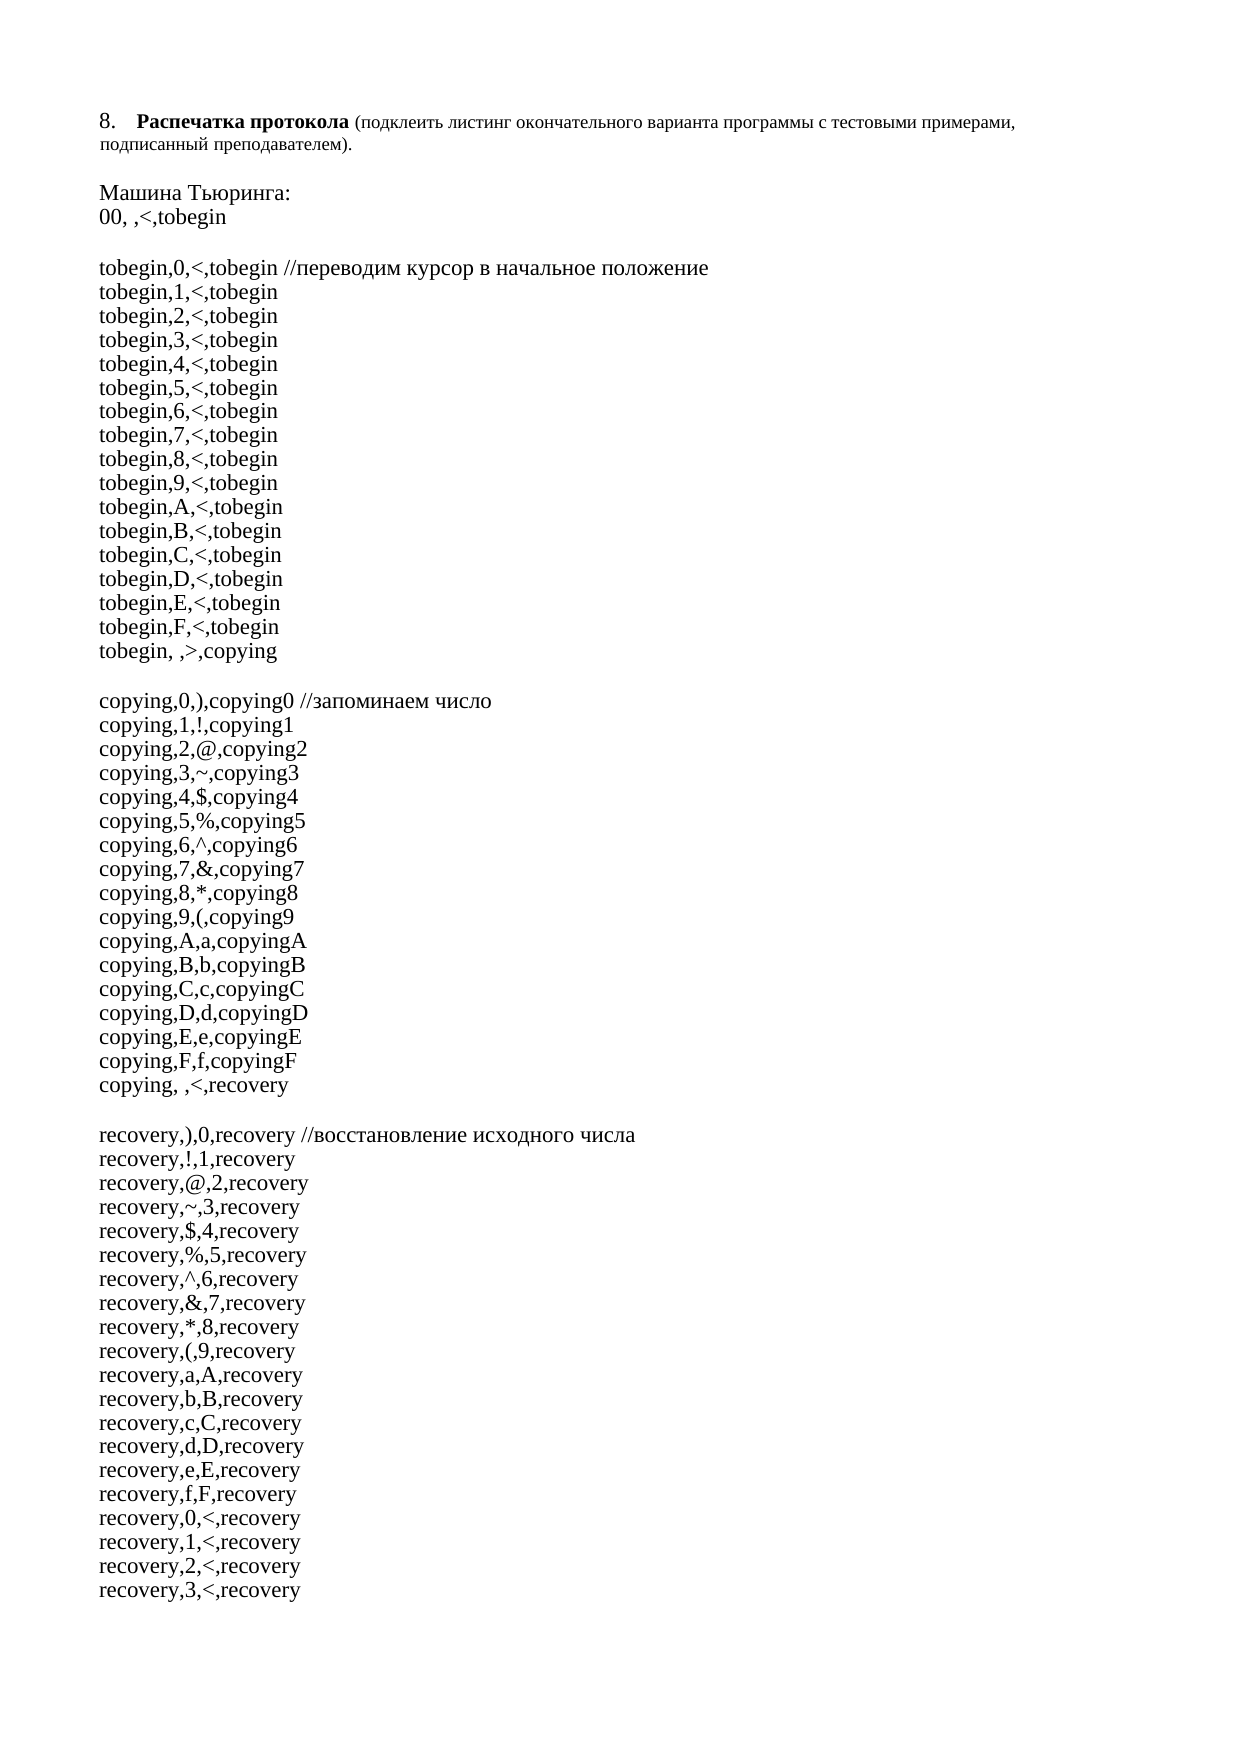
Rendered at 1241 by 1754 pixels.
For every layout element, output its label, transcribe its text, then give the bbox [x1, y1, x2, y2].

text recovery,c,C,recovery [99, 1411, 1127, 1435]
text recovery,2,<,recovery [99, 1554, 1127, 1578]
text tobegin,C,<,tobegin [99, 543, 1127, 567]
text tobegin,3,<,tobegin [99, 328, 1127, 352]
text tobegin,B,<,tobegin [99, 519, 1127, 543]
text copying,B,b,copyingB [99, 953, 1127, 977]
text recovery,^,6,recovery [99, 1267, 1127, 1291]
text recovery,d,D,recovery [99, 1435, 1127, 1459]
text tobegin,0,<,tobegin //переводим курсор в начальное положение [99, 256, 1127, 280]
text tobegin,F,<,tobegin [99, 615, 1127, 639]
text copying,8,*,copying8 [99, 881, 1127, 905]
text copying,E,e,copyingE [99, 1025, 1127, 1049]
text copying,7,&,copying7 [99, 857, 1127, 881]
text tobegin,2,<,tobegin [99, 304, 1127, 328]
text copying, ,<,recovery [99, 1073, 1127, 1097]
text tobegin, ,>,copying [99, 639, 1127, 663]
text recovery,&,7,recovery [99, 1291, 1127, 1315]
text recovery,!,1,recovery [99, 1147, 1127, 1171]
text recovery,3,<,recovery [99, 1578, 1127, 1602]
text recovery,*,8,recovery [99, 1315, 1127, 1339]
text copying,6,^,copying6 [99, 833, 1127, 857]
text recovery,(,9,recovery [99, 1339, 1127, 1363]
text tobegin,4,<,tobegin [99, 352, 1127, 376]
text Машина Тьюринга: [99, 182, 1127, 206]
text copying,9,(,copying9 [99, 905, 1127, 929]
text recovery,e,E,recovery [99, 1459, 1127, 1483]
text tobegin,8,<,tobegin [99, 448, 1127, 472]
text tobegin,A,<,tobegin [99, 496, 1127, 519]
list Распечатка протокола (подклеить листинг окончательного варианта программы с тестовыми примерами, подписанный преподавателем). [99, 109, 1127, 155]
text tobegin,1,<,tobegin [99, 280, 1127, 304]
text tobegin,7,<,tobegin [99, 424, 1127, 448]
text copying,4,$,copying4 [99, 785, 1127, 809]
text copying,1,!,copying1 [99, 713, 1127, 737]
text recovery,~,3,recovery [99, 1195, 1127, 1219]
text tobegin,9,<,tobegin [99, 472, 1127, 496]
text recovery,$,4,recovery [99, 1219, 1127, 1243]
text copying,2,@,copying2 [99, 737, 1127, 761]
text tobegin,5,<,tobegin [99, 376, 1127, 400]
text copying,0,),copying0 //запоминаем число [99, 689, 1127, 713]
text recovery,1,<,recovery [99, 1531, 1127, 1554]
text recovery,f,F,recovery [99, 1483, 1127, 1507]
text tobegin,6,<,tobegin [99, 400, 1127, 424]
text 00, ,<,tobegin [99, 206, 1127, 229]
text recovery,),0,recovery //восстановление исходного числа [99, 1123, 1127, 1147]
text recovery,@,2,recovery [99, 1171, 1127, 1195]
text copying,A,a,copyingA [99, 929, 1127, 953]
text copying,D,d,copyingD [99, 1001, 1127, 1025]
text recovery,b,B,recovery [99, 1387, 1127, 1411]
text recovery,%,5,recovery [99, 1243, 1127, 1267]
text recovery,0,<,recovery [99, 1507, 1127, 1531]
text copying,C,c,copyingC [99, 977, 1127, 1001]
text copying,F,f,copyingF [99, 1049, 1127, 1073]
text copying,3,~,copying3 [99, 761, 1127, 785]
text recovery,a,A,recovery [99, 1363, 1127, 1387]
text tobegin,D,<,tobegin [99, 567, 1127, 591]
text tobegin,E,<,tobegin [99, 591, 1127, 615]
text copying,5,%,copying5 [99, 809, 1127, 833]
